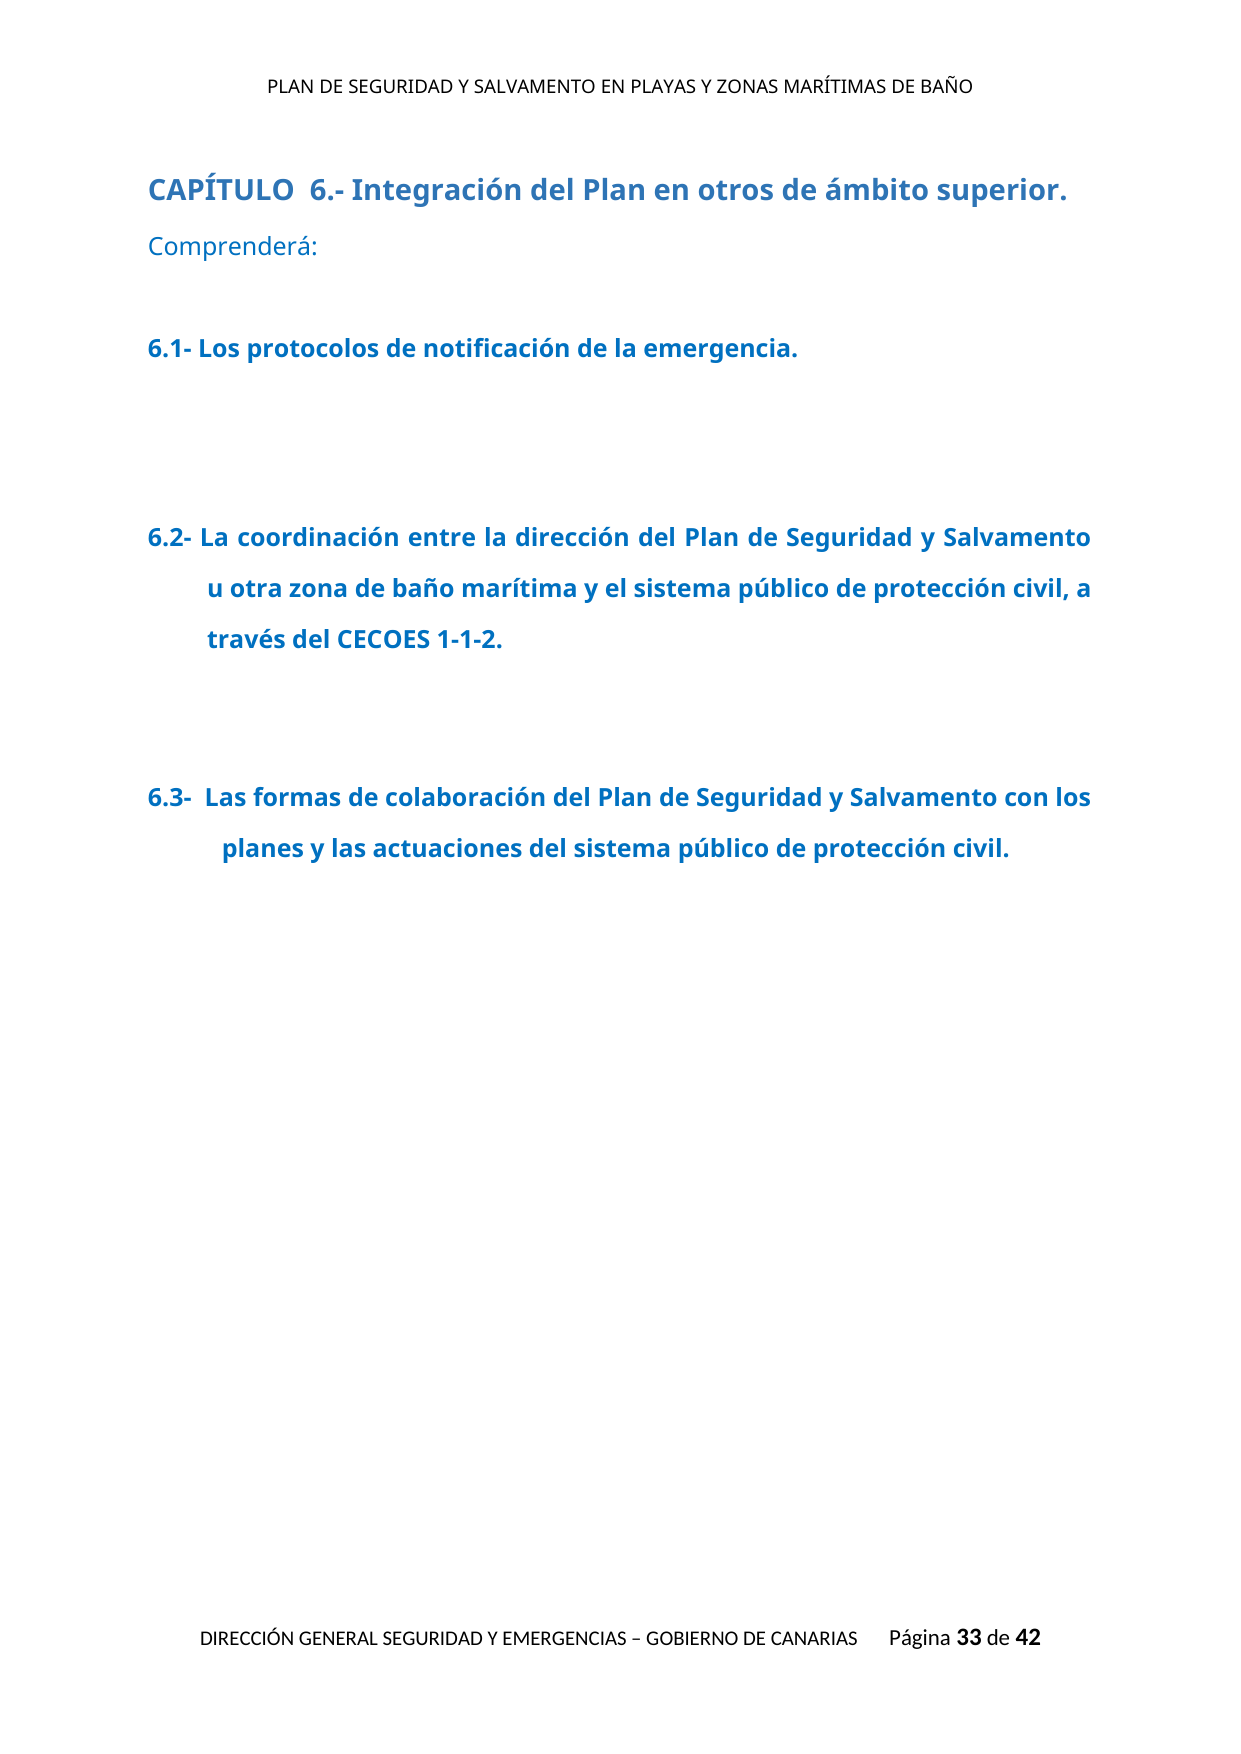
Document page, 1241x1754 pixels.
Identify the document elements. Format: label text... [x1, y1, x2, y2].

subtitle 6.1- Los protocolos de notificación de la emergencia. [148, 331, 1092, 365]
subtitle 6.2- La coordinación entre la dirección del Plan de Seguridad y Salvamento u otra zona de baño marítima y el sistema público de protección civil, a través del CECOES 1-1-2. [148, 520, 1092, 656]
subtitle 6.3- Las formas de colaboración del Plan de Seguridad y Salvamento con los planes y las actuaciones del sistema público de protección civil. [148, 779, 1092, 864]
text Comprenderá: [148, 229, 1092, 263]
subtitle CAPÍTULO 6.- Integración del Plan en otros de ámbito superior. [148, 169, 1092, 209]
